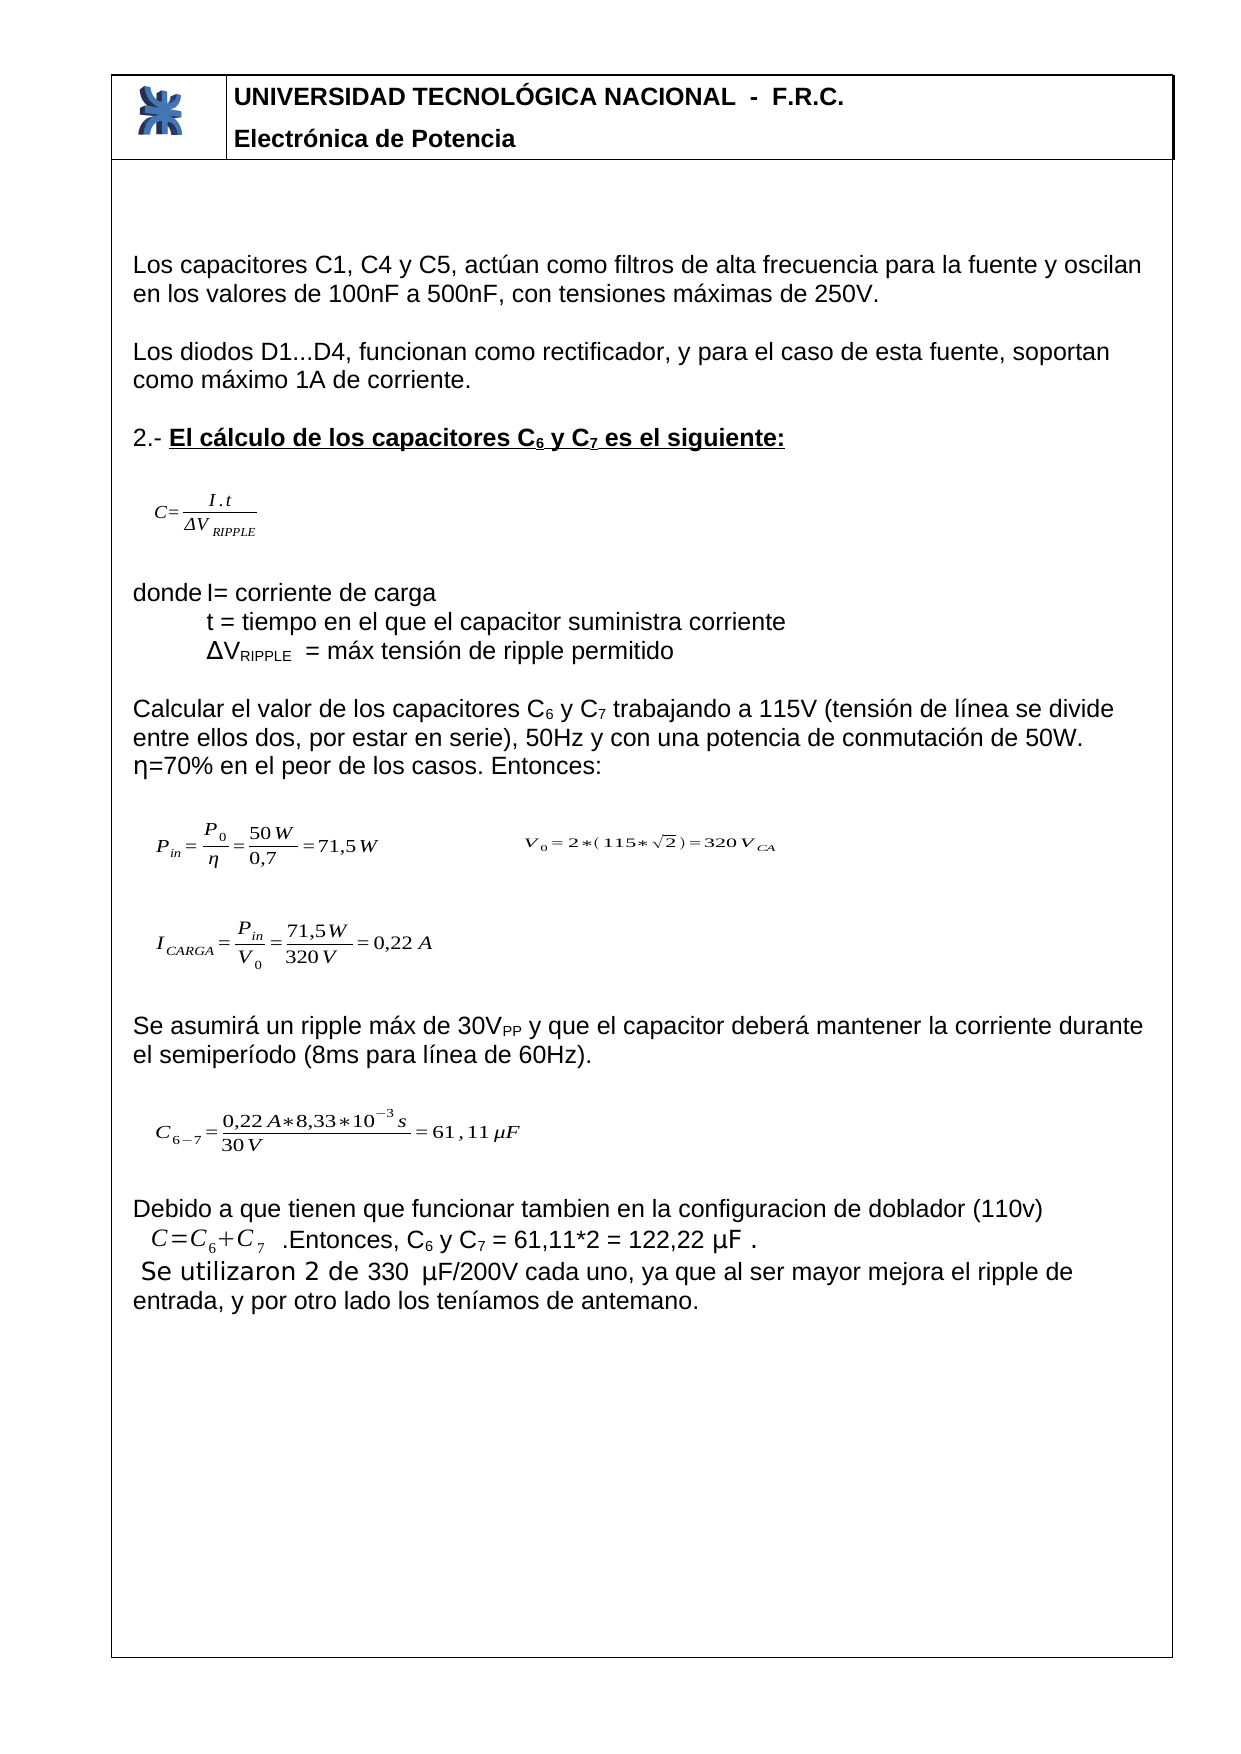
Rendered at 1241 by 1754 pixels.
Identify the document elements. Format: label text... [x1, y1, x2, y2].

text donde I= corriente de carga [133, 578, 1166, 607]
text η=70% en el peor de los casos. Entonces: [133, 751, 1166, 781]
text Calcular el valor de los capacitores C6 y C7 trabajando a 115V (tensión de línea se divide entre ellos dos, por estar en serie), 50Hz y con una potencia de conmutación de 50W. [133, 694, 1166, 751]
text ∆VRIPPLE = máx tensión de ripple permitido [133, 636, 1166, 665]
text Los diodos D1...D4, funcionan como rectificador, y para el caso de esta fuente, soportan como máximo 1A de corriente. [133, 337, 1166, 394]
picture [135, 85, 183, 136]
text 2.- El cálculo de los capacitores C6 y C7 es el siguiente: [133, 423, 1166, 452]
text Los capacitores C1, C4 y C5, actúan como filtros de alta frecuencia para la fuente y oscilan en los valores de 100nF a 500nF, con tensiones máximas de 250V. [133, 250, 1166, 308]
text t = tiempo en el que el capacitor suministra corriente [133, 607, 1166, 636]
text Debido a que tienen que funcionar tambien en la configuracion de doblador (110v).Entonces, C6 y C7 = 61,11*2 = 122,22 μF . [133, 1194, 1166, 1257]
text Se utilizaron 2 de 330 μF/200V cada uno, ya que al ser mayor mejora el ripple de entrada, y por otro lado los teníamos de antemano. [133, 1257, 1166, 1315]
text Se asumirá un ripple máx de 30VPP y que el capacitor deberá mantener la corriente durante el semiperíodo (8ms para línea de 60Hz). [133, 1011, 1166, 1069]
